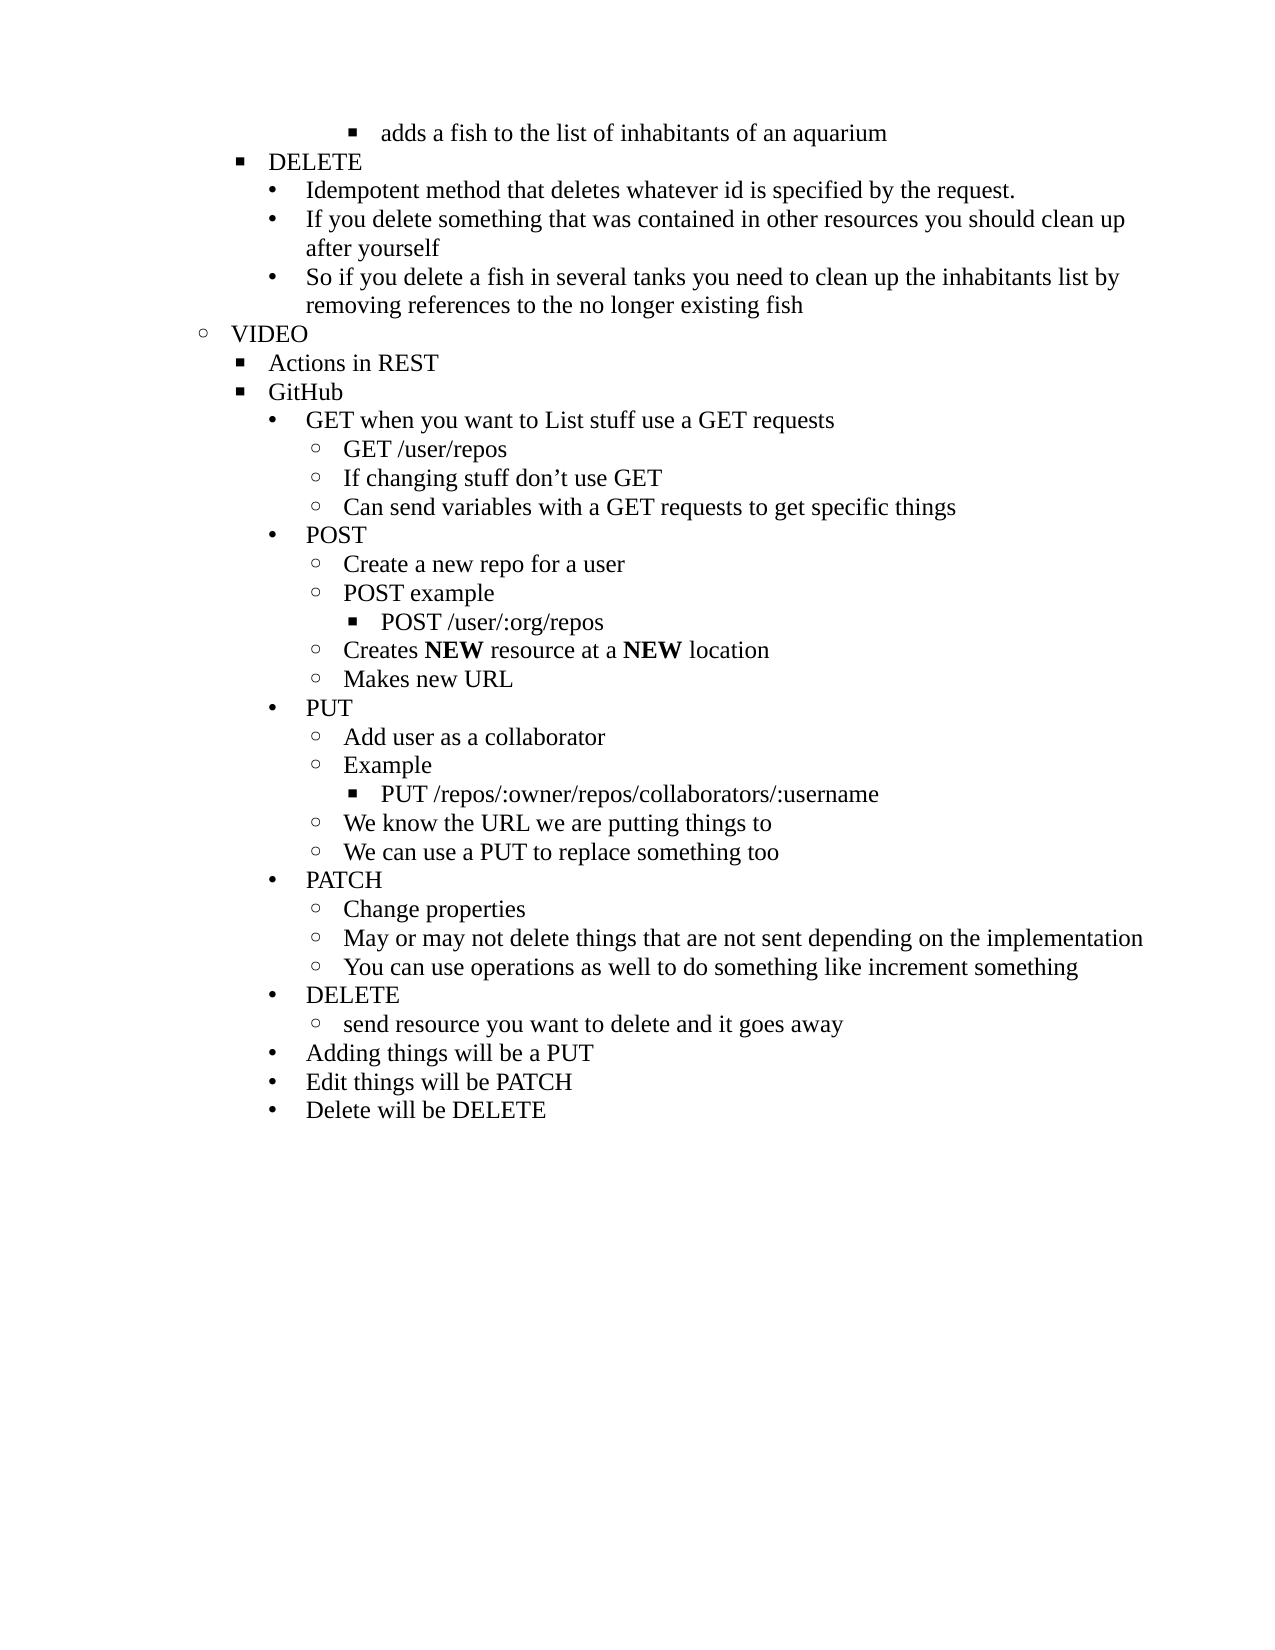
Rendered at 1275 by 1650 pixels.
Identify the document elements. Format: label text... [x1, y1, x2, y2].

list Add user as a collaborator [306, 722, 1157, 751]
list POST /user/:org/repos [343, 607, 1157, 636]
list Creates NEW resource at a NEW location [306, 636, 1157, 664]
list adds a fish to the list of inhabitants of an aquarium [343, 118, 1157, 147]
list PUT [268, 693, 1157, 722]
list POST example [306, 578, 1157, 607]
list Can send variables with a GET requests to get specific things [306, 492, 1157, 521]
list send resource you want to delete and it goes away [306, 1009, 1157, 1038]
list GitHub [231, 377, 1157, 406]
list Create a new repo for a user [306, 549, 1157, 578]
list So if you delete a fish in several tanks you need to clean up the inhabitants list by removing references to the no longer existing fish [268, 262, 1157, 319]
list Idempotent method that deletes whatever id is specified by the request. [268, 176, 1157, 204]
list Makes new URL [306, 664, 1157, 693]
list Example [306, 751, 1157, 779]
list VIDEO [193, 319, 1157, 348]
list PATCH [268, 866, 1157, 894]
list If you delete something that was contained in other resources you should clean up after yourself [268, 204, 1157, 262]
list You can use operations as well to do something like increment something [306, 952, 1157, 981]
list POST [268, 521, 1157, 549]
list We can use a PUT to replace something too [306, 837, 1157, 866]
list If changing stuff don’t use GET [306, 463, 1157, 492]
list DELETE [268, 981, 1157, 1009]
list May or may not delete things that are not sent depending on the implementation [306, 923, 1157, 952]
list GET /user/repos [306, 434, 1157, 463]
list Actions in REST [231, 348, 1157, 377]
list DELETE [231, 147, 1157, 176]
list GET when you want to List stuff use a GET requests [268, 406, 1157, 434]
list Delete will be DELETE [268, 1096, 1157, 1124]
list We know the URL we are putting things to [306, 808, 1157, 837]
list Edit things will be PATCH [268, 1067, 1157, 1096]
list Adding things will be a PUT [268, 1038, 1157, 1067]
list Change properties [306, 894, 1157, 923]
list PUT /repos/:owner/repos/collaborators/:username [343, 779, 1157, 808]
